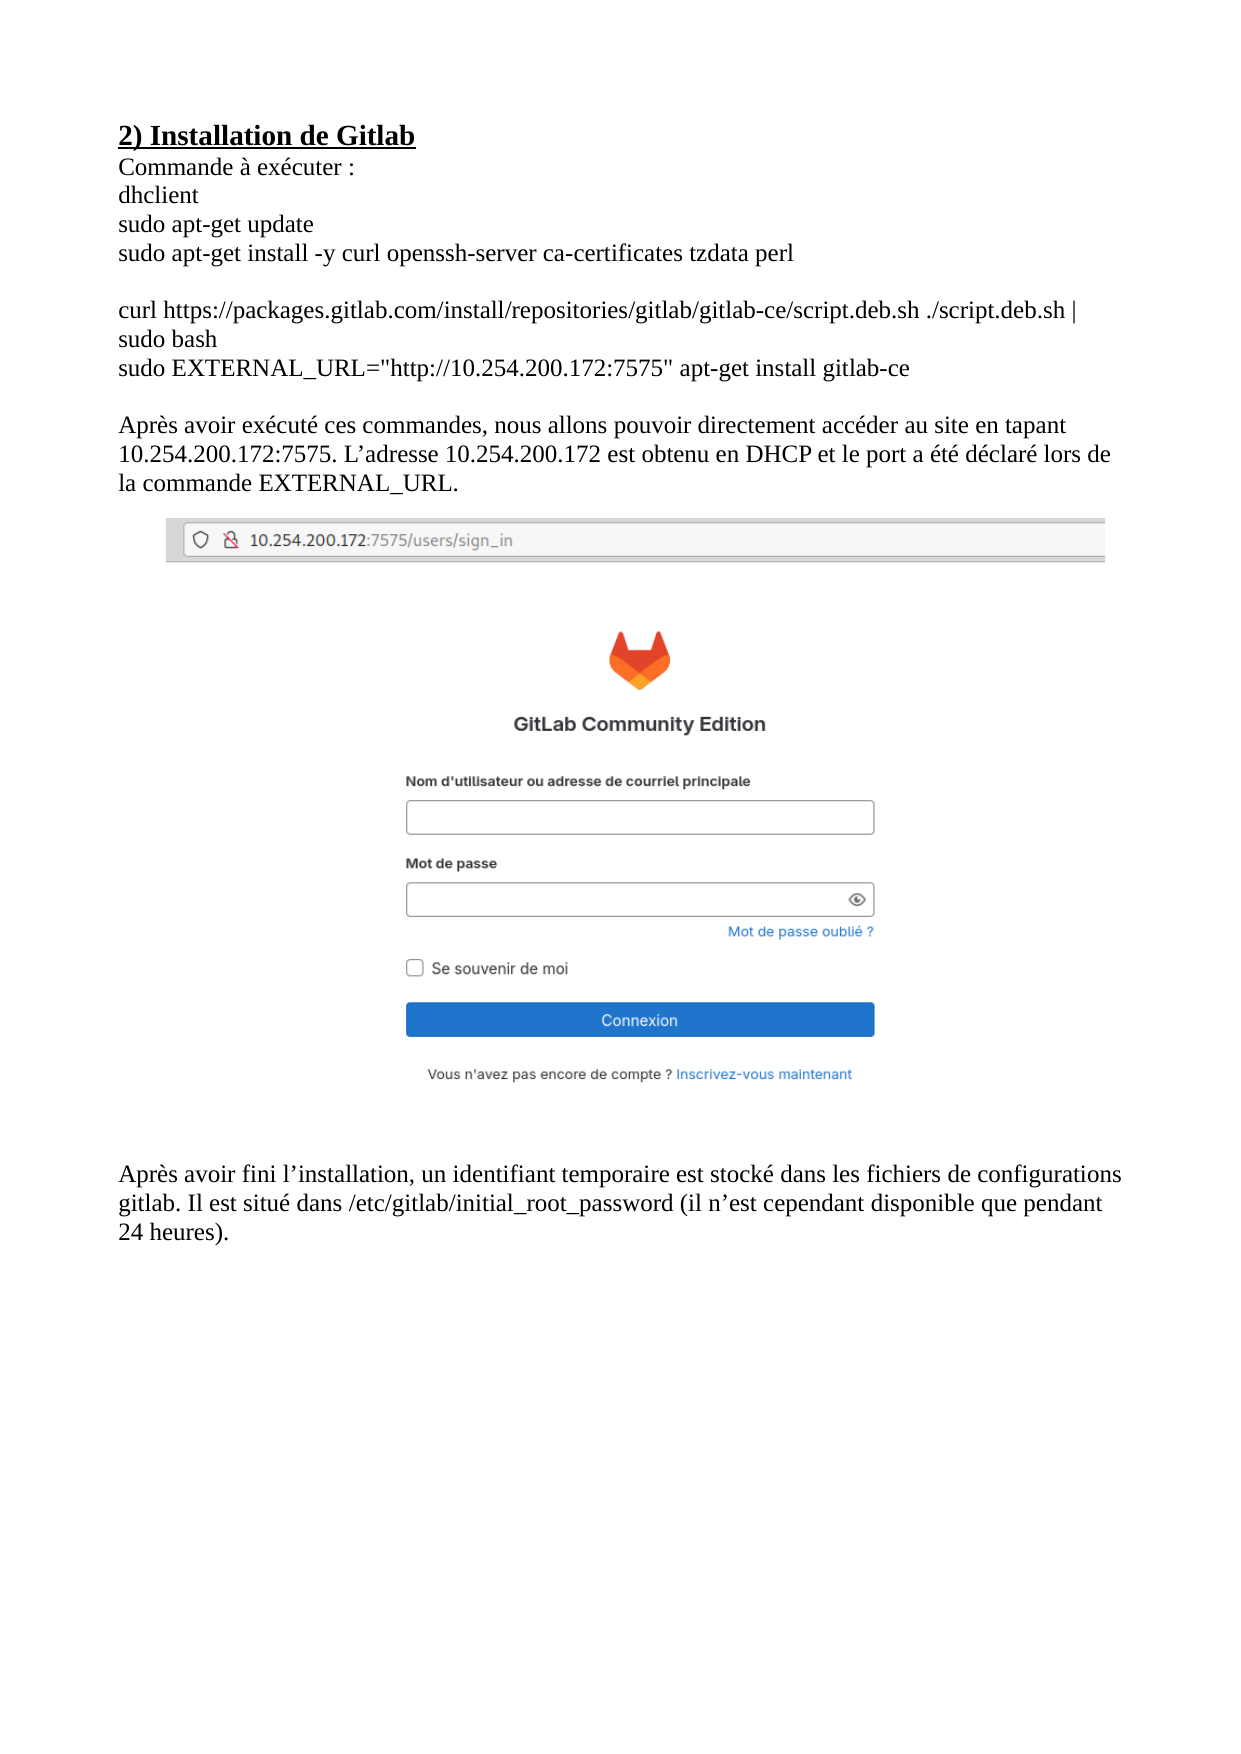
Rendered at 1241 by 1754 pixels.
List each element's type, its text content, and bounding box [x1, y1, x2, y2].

text sudo apt-get install -y curl openssh-server ca-certificates tzdata perl [118, 238, 1122, 267]
text Après avoir fini l’installation, un identifiant temporaire est stocké dans les fichiers de configurations gitlab. Il est situé dans /etc/gitlab/initial_root_password (il n’est cependant disponible que pendant 24 heures). [118, 1159, 1122, 1246]
text curl https://packages.gitlab.com/install/repositories/gitlab/gitlab-ce/script.deb.sh ./script.deb.sh | sudo bash [118, 295, 1122, 353]
text dhclient [118, 180, 1122, 209]
text sudo apt-get update [118, 209, 1122, 238]
text 2) Installation de Gitlab [118, 118, 1122, 152]
text sudo EXTERNAL_URL="http://10.254.200.172:7575" apt-get install gitlab-ce [118, 353, 1122, 382]
picture [165, 518, 1106, 1131]
text Après avoir exécuté ces commandes, nous allons pouvoir directement accéder au site en tapant 10.254.200.172:7575. L’adresse 10.254.200.172 est obtenu en DHCP et le port a été déclaré lors de la commande EXTERNAL_URL. [118, 410, 1122, 497]
text Commande à exécuter : [118, 152, 1122, 180]
